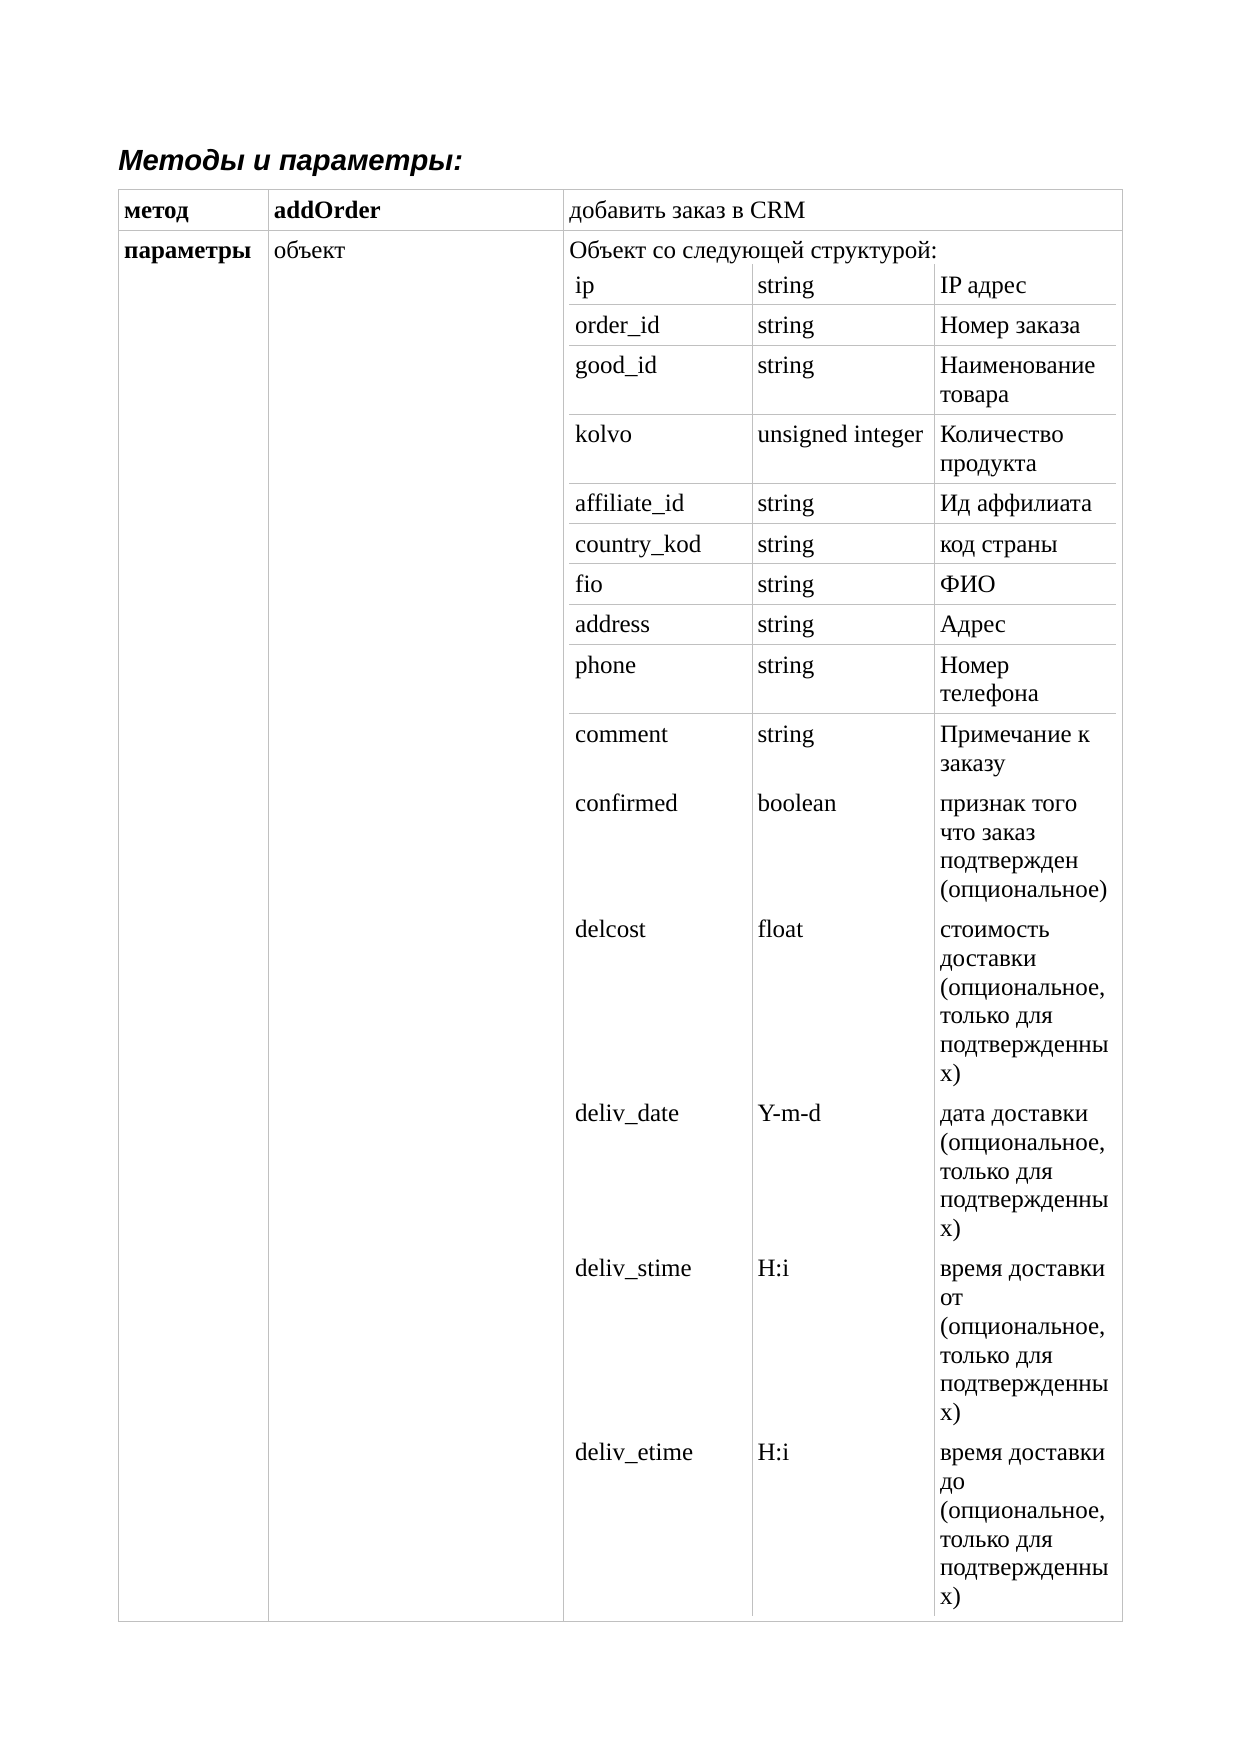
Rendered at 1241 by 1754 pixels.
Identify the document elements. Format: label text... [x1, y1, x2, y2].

table_cell ФИО [935, 564, 1116, 604]
table_cell Объект со следующей структурой: [564, 231, 1122, 1621]
table_cell string [753, 564, 934, 604]
table_cell код страны [935, 524, 1116, 563]
table_cell deliv_etime [569, 1432, 752, 1616]
table_cell string [753, 645, 934, 713]
table_cell Номер заказа [935, 305, 1116, 344]
table_cell параметры [119, 231, 268, 1621]
table_cell стоимость доставки (опциональное, только для подтвержденных) [935, 909, 1116, 1092]
table_header ip [569, 264, 752, 304]
table_cell объект [269, 231, 563, 1621]
table_cell string [753, 524, 934, 563]
table_cell comment [569, 714, 752, 782]
table_cell phone [569, 645, 752, 713]
table_header addOrder [269, 190, 563, 229]
subtitle Методы и параметры: [118, 143, 1122, 177]
table_cell H:i [753, 1248, 934, 1432]
table_cell Ид аффилиата [935, 484, 1116, 523]
table_cell float [753, 909, 934, 1092]
table_cell confirmed [569, 782, 752, 908]
table_cell address [569, 605, 752, 644]
table_cell fio [569, 564, 752, 604]
table_cell string [753, 346, 934, 414]
table_header IP адрес [935, 264, 1116, 304]
table_header метод [119, 190, 268, 229]
table_cell affiliate_id [569, 484, 752, 523]
table_cell Y-m-d [753, 1093, 934, 1248]
table_cell Количество продукта [935, 415, 1116, 483]
table_cell country_kod [569, 524, 752, 563]
table_cell unsigned integer [753, 415, 934, 483]
table_cell H:i [753, 1432, 934, 1616]
table_cell boolean [753, 782, 934, 908]
table_cell deliv_stime [569, 1248, 752, 1432]
table_cell Номер телефона [935, 645, 1116, 713]
table_cell признак того что заказ подтвержден (опциональное) [935, 782, 1116, 908]
table_cell deliv_date [569, 1093, 752, 1248]
table_cell string [753, 484, 934, 523]
table_cell good_id [569, 346, 752, 414]
table_cell дата доставки (опциональное, только для подтвержденных) [935, 1093, 1116, 1248]
table_cell время доставки от (опциональное, только для подтвержденных) [935, 1248, 1116, 1432]
table_cell Адрес [935, 605, 1116, 644]
table_header добавить заказ в CRM [564, 190, 1122, 229]
table_header string [753, 264, 934, 304]
table_cell order_id [569, 305, 752, 344]
table_cell string [753, 305, 934, 344]
table_cell delcost [569, 909, 752, 1092]
table_cell string [753, 605, 934, 644]
table_cell string [753, 714, 934, 782]
table_cell kolvo [569, 415, 752, 483]
table_cell время доставки до (опциональное, только для подтвержденных) [935, 1432, 1116, 1616]
table_cell Примечание к заказу [935, 714, 1116, 782]
table_cell Наименование товара [935, 346, 1116, 414]
